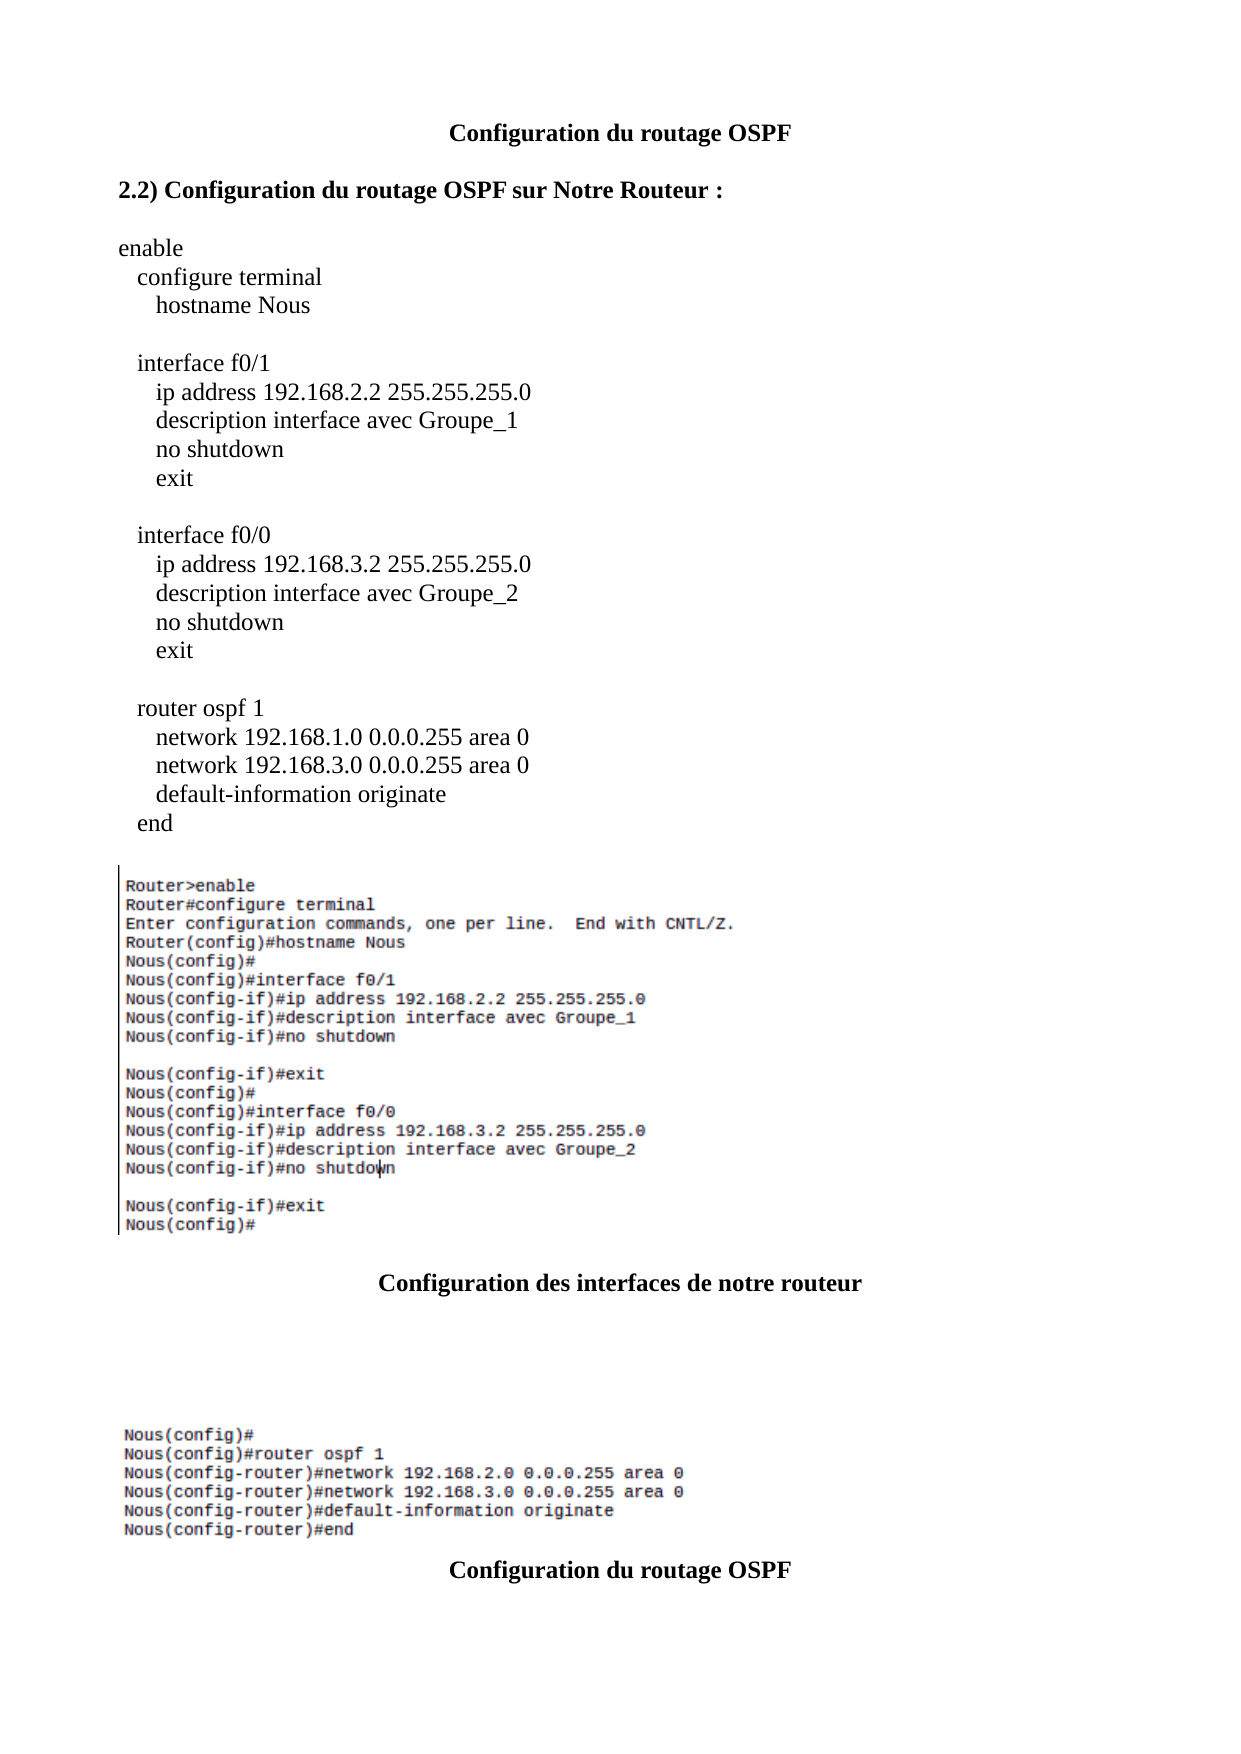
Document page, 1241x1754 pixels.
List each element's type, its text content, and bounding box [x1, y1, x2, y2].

text no shutdown [118, 434, 1122, 463]
text description interface avec Groupe_2 [118, 578, 1122, 607]
text enable [118, 233, 1122, 262]
picture [118, 865, 765, 1235]
text 2.2) Configuration du routage OSPF sur Notre Routeur : [118, 176, 1122, 204]
text end [118, 808, 1122, 837]
text default-information originate [118, 779, 1122, 808]
text interface f0/1 [118, 348, 1122, 377]
text exit [118, 463, 1122, 492]
text ip address 192.168.2.2 255.255.255.0 [118, 377, 1122, 406]
text Configuration du routage OSPF [118, 1556, 1122, 1584]
text no shutdown [118, 607, 1122, 636]
text router ospf 1 [118, 693, 1122, 722]
text Configuration des interfaces de notre routeur [118, 1268, 1122, 1297]
text network 192.168.3.0 0.0.0.255 area 0 [118, 751, 1122, 779]
text interface f0/0 [118, 521, 1122, 549]
text description interface avec Groupe_1 [118, 406, 1122, 434]
text exit [118, 636, 1122, 664]
picture [118, 1425, 708, 1540]
text ip address 192.168.3.2 255.255.255.0 [118, 549, 1122, 578]
text hostname Nous [118, 291, 1122, 319]
text Configuration du routage OSPF [118, 118, 1122, 147]
text network 192.168.1.0 0.0.0.255 area 0 [118, 722, 1122, 751]
text configure terminal [118, 262, 1122, 291]
